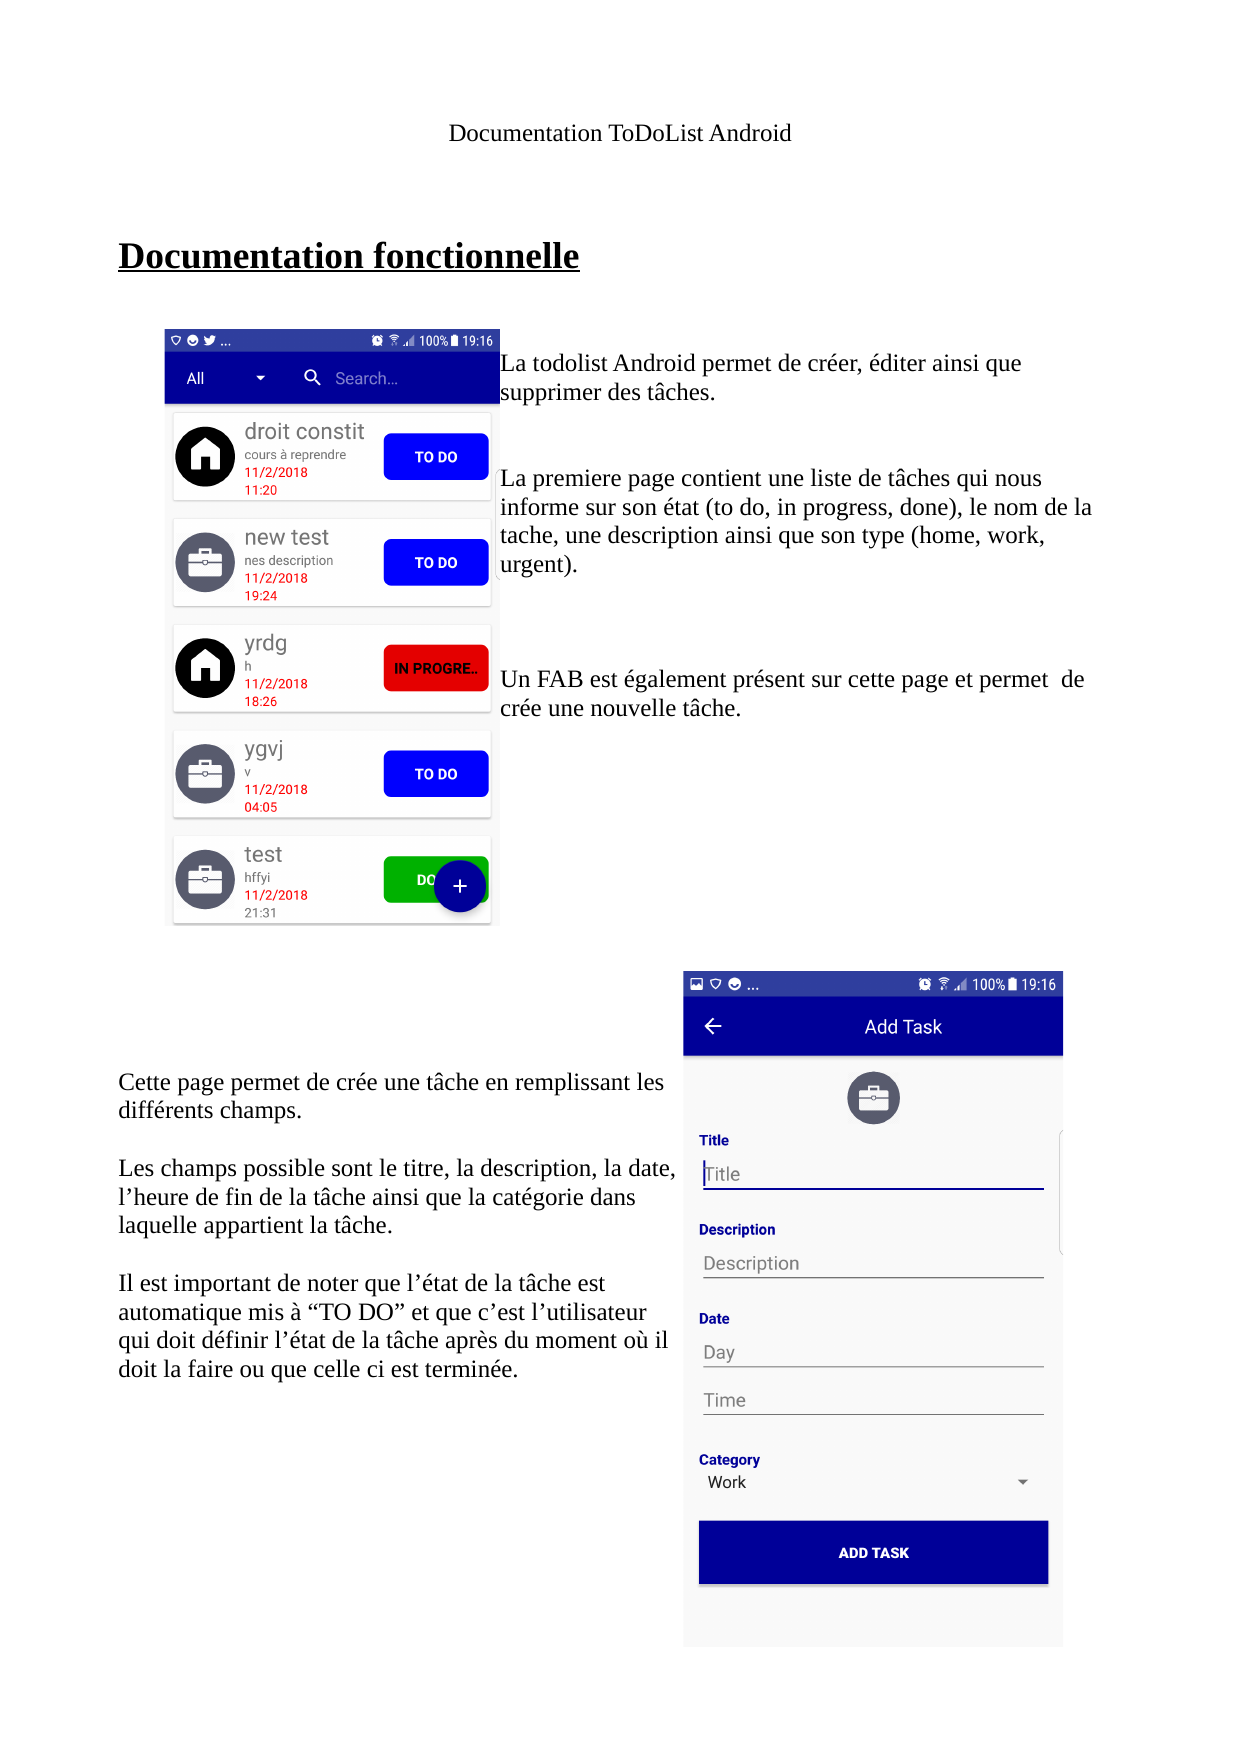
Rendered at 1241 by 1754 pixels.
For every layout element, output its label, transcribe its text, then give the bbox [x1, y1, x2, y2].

text Documentation fonctionnelle [118, 233, 1122, 276]
picture [164, 329, 500, 926]
text [1064, 1153, 1122, 1239]
text La premiere page contient une liste de tâches qui nous informe sur son état (to do, in progress, done), le nom de la tache, une description ainsi que son type (home, work, urgent). [500, 463, 1122, 578]
text Il est important de noter que l’état de la tâche est automatique mis à “TO DO” et que c’est l’utilisateur qui doit définir l’état de la tâche après du moment où il doit la faire ou que celle ci est terminée. [118, 1268, 683, 1383]
text [118, 348, 164, 406]
text [118, 664, 164, 722]
text Les champs possible sont le titre, la description, la date, l’heure de fin de la tâche ainsi que la catégorie dans laquelle appartient la tâche. [118, 1153, 683, 1239]
text La todolist Android permet de créer, éditer ainsi que supprimer des tâches. [500, 348, 1122, 406]
text [1064, 1268, 1122, 1383]
text Un FAB est également présent sur cette page et permet de crée une nouvelle tâche. [500, 664, 1122, 722]
text [1064, 1067, 1122, 1124]
text Cette page permet de crée une tâche en remplissant les différents champs. [118, 1067, 683, 1124]
picture [683, 971, 1064, 1647]
text [118, 463, 164, 578]
text Documentation ToDoList Android [118, 118, 1122, 147]
